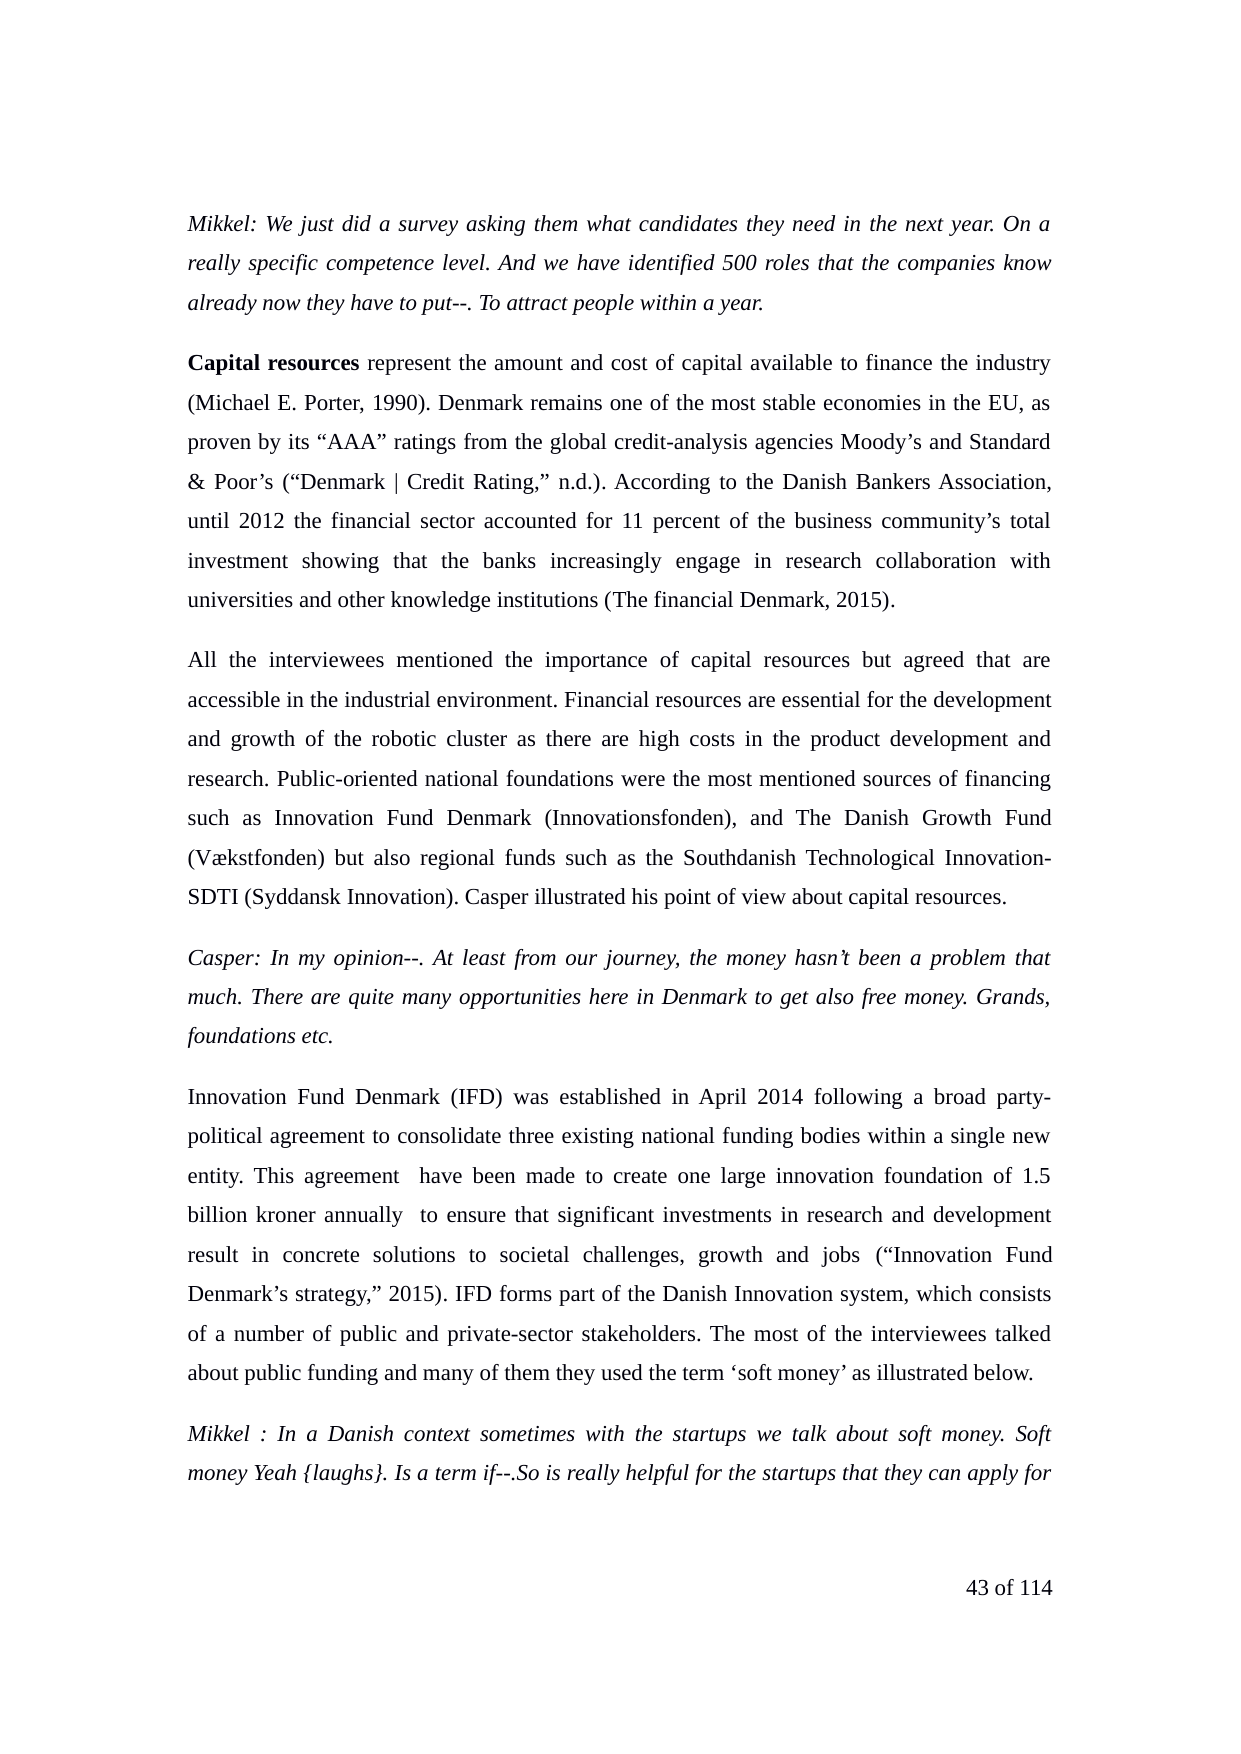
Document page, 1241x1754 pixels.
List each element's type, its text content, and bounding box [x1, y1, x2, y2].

text Mikkel : In a Danish context sometimes with the startups we talk about soft money. Soft money Yeah {laughs}. Is a term if--.So is really helpful for the startups that they can apply for [187, 1419, 1053, 1485]
text Mikkel: We just did a survey asking them what candidates they need in the next year. On a really specific competence level. And we have identified 500 roles that the companies know already now they have to put--. To attract people within a year. [187, 210, 1053, 315]
text Innovation Fund Denmark (IFD) was established in April 2014 following a broad party-political agreement to consolidate three existing national funding bodies within a single new entity. This agreement have been made to create one large innovation foundation of 1.5 billion kroner annually to ensure that significant investments in research and development result in concrete solutions to societal challenges, growth and jobs (“Innovation Fund Denmark’s strategy,” 2015). IFD forms part of the Danish Innovation system, which consists of a number of public and private-sector stakeholders. The most of the interviewees talked about public funding and many of them they used the term ‘soft money’ as illustrated below. [187, 1083, 1053, 1386]
text Capital resources represent the amount and cost of capital available to finance the industry (Michael E. Porter, 1990). Denmark remains one of the most stable economies in the EU, as proven by its “AAA” ratings from the global credit-analysis agencies Moody’s and Standard & Poor’s (“Denmark | Credit Rating,” n.d.). According to the Danish Bankers Association, until 2012 the financial sector accounted for 11 percent of the business community’s total investment showing that the banks increasingly engage in research collaboration with universities and other knowledge institutions (The financial Denmark, 2015). [187, 349, 1053, 612]
text Casper: In my opinion--. At least from our journey, the money hasn’t been a problem that much. There are quite many opportunities here in Denmark to get also free money. Grands, foundations etc. [187, 944, 1053, 1049]
text All the interviewees mentioned the importance of capital resources but agreed that are accessible in the industrial environment. Financial resources are essential for the development and growth of the robotic cluster as there are high costs in the product development and research. Public-oriented national foundations were the most mentioned sources of financing such as Innovation Fund Denmark (Innovationsfonden), and The Danish Growth Fund (Vækstfonden) but also regional funds such as the Southdanish Technological Innovation-SDTI (Syddansk Innovation). Casper illustrated his point of view about capital resources. [187, 646, 1053, 910]
